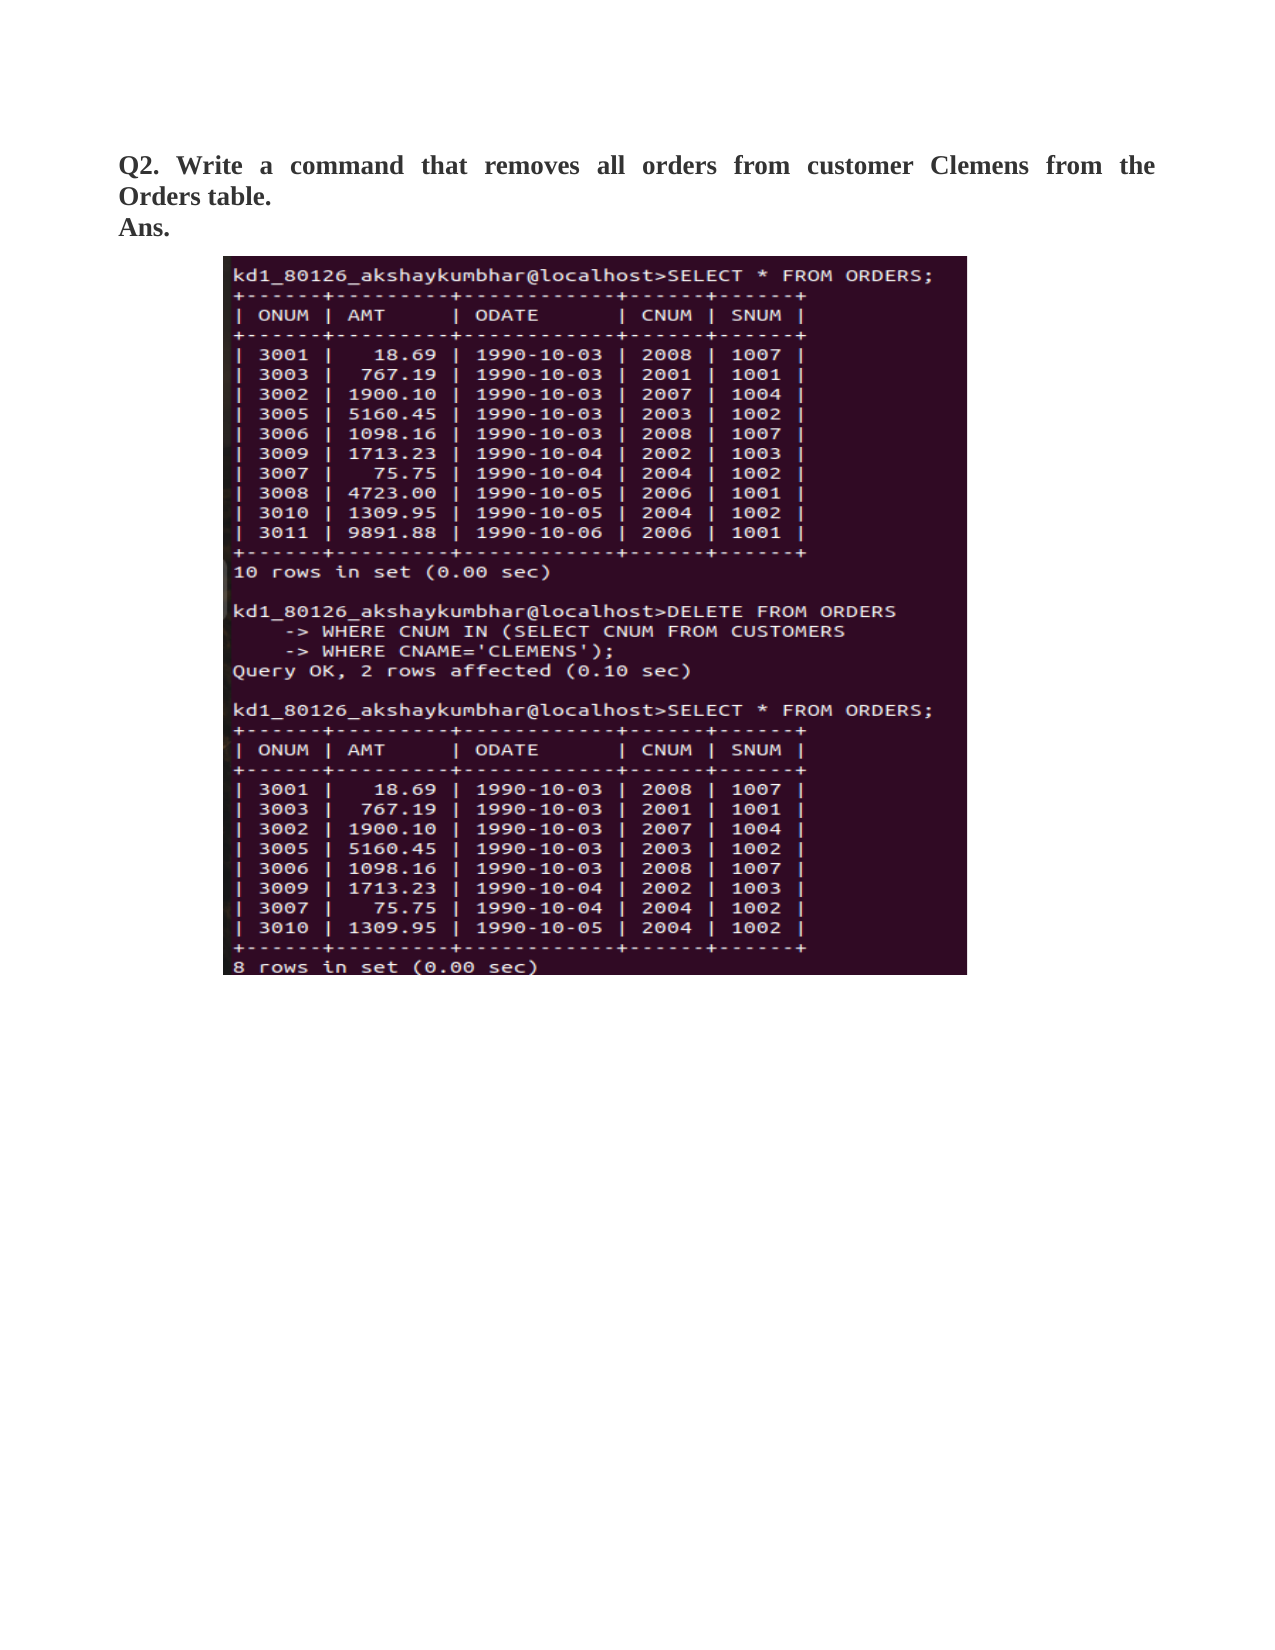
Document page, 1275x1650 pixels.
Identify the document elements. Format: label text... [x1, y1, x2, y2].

picture [223, 256, 968, 975]
text Q2. Write a command that removes all orders from customer Clemens from the Orders table. [118, 149, 1157, 212]
text Ans. [118, 212, 1157, 243]
